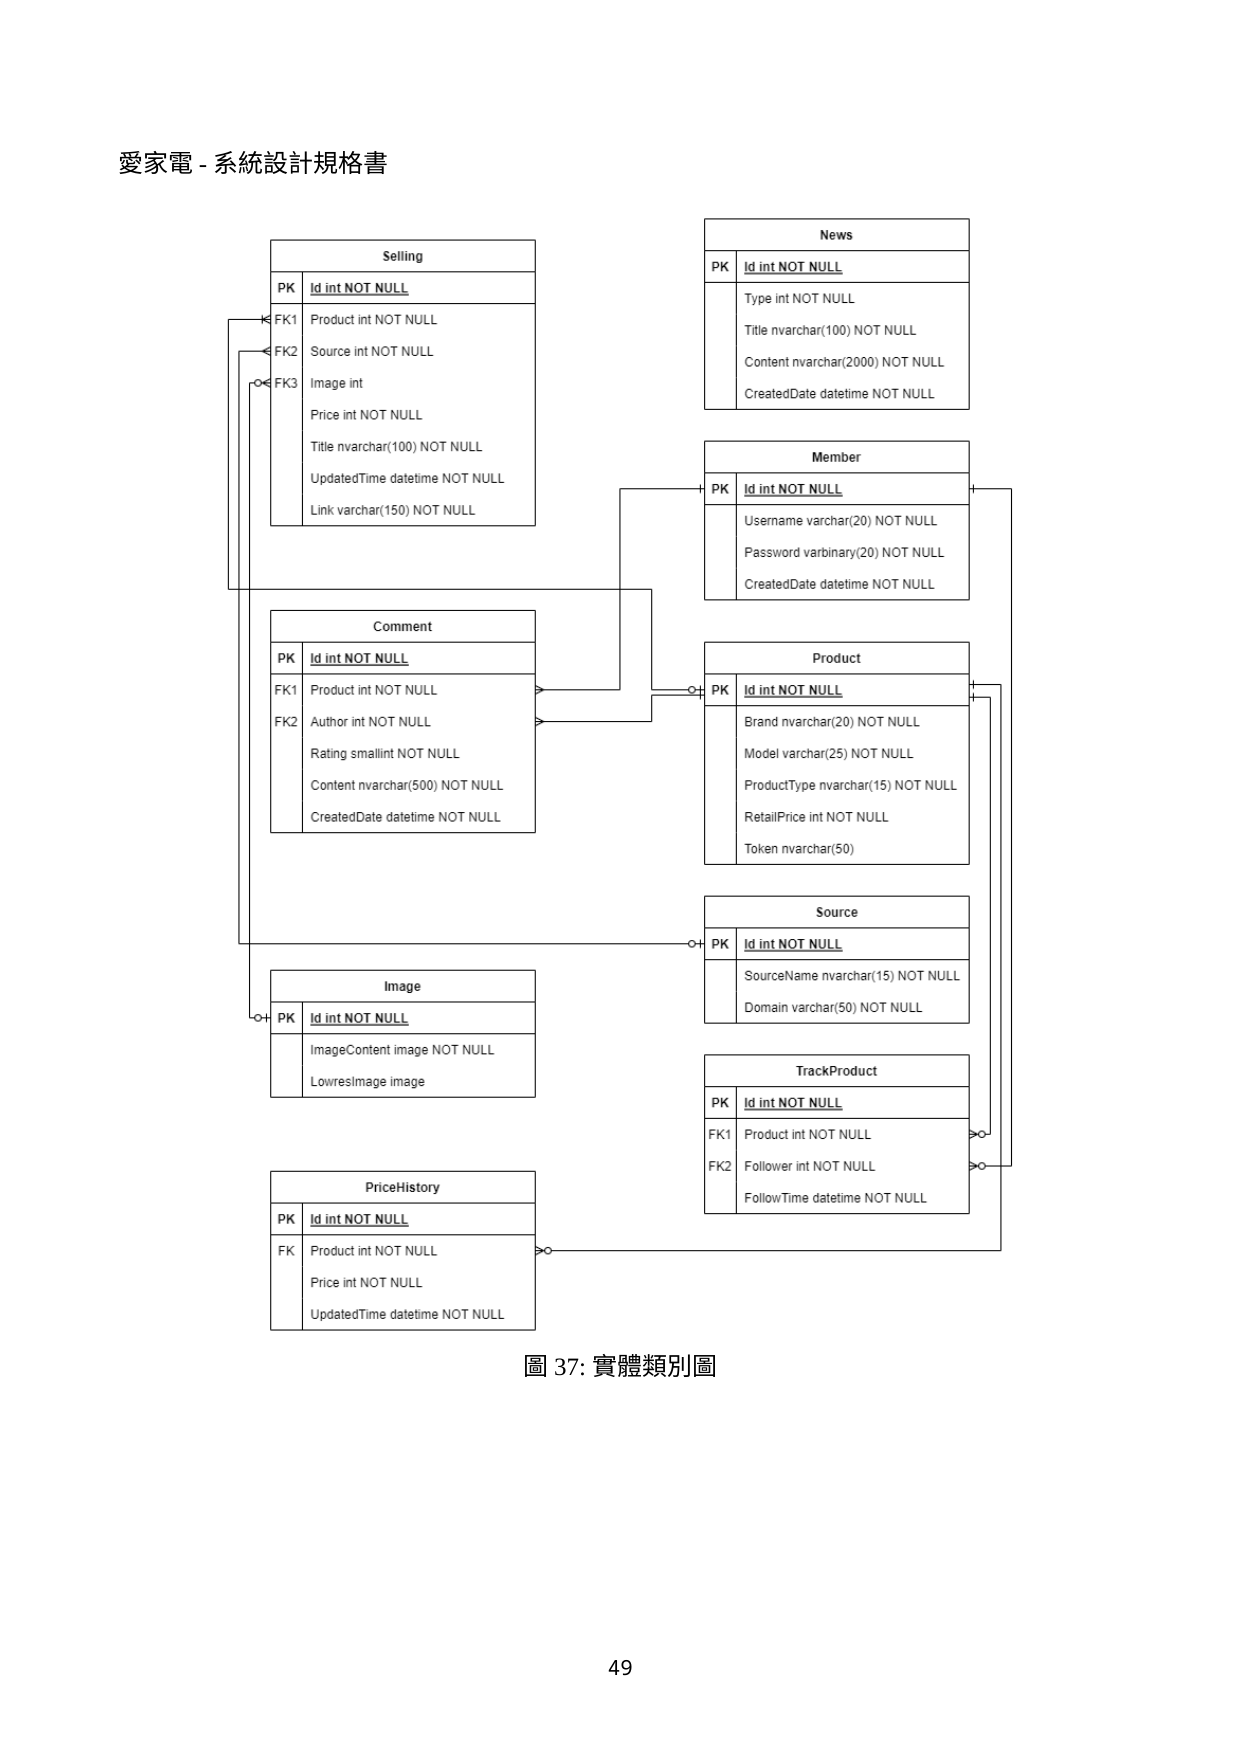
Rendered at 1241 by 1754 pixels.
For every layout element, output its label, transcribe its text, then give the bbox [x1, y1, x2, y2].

picture [212, 211, 1029, 1338]
text 圖 37: 實體類別圖 [212, 1338, 1028, 1382]
